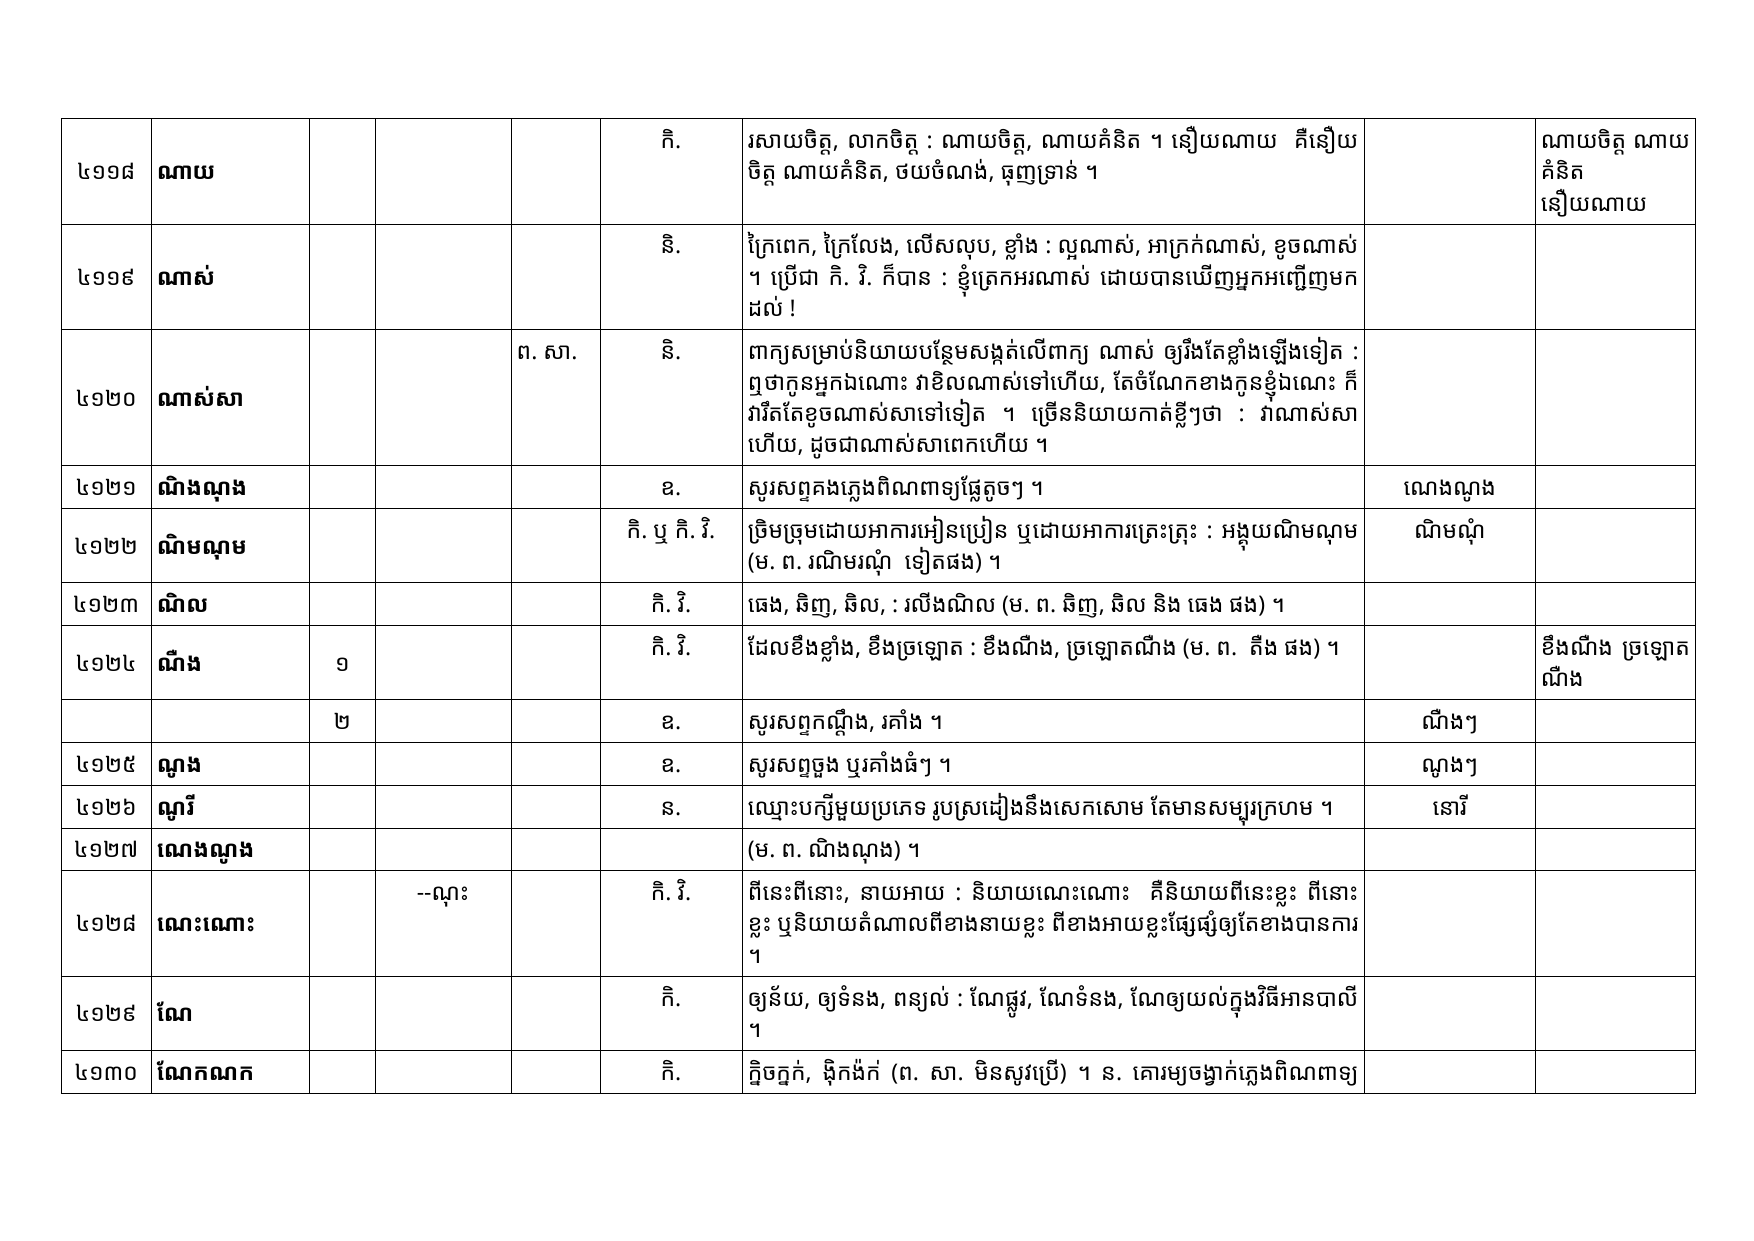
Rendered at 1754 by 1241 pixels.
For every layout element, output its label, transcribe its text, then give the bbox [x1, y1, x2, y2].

table_cell សូរ​សព្ទ​ចួង ឬ​រគាំង​ធំ​ៗ ។ [743, 743, 1364, 785]
table_cell ណែកណក [152, 1051, 309, 1092]
table_cell ឈ្មោះ​បក្សី​មួយ​ប្រភេទ រូប​ស្រដៀង​នឹង​សេក​សោម តែ​មាន​សម្បុរ​ក្រហម ។ [743, 786, 1364, 827]
table_cell [62, 700, 151, 742]
table_cell [512, 225, 600, 329]
table_cell ៤១១៨ [62, 119, 151, 223]
table_cell ឧ. [601, 466, 742, 508]
table_cell [1365, 1051, 1535, 1092]
table_cell [512, 871, 600, 976]
table_cell [1536, 743, 1695, 785]
table_cell កិ. [601, 977, 742, 1050]
table_cell កិ. [601, 119, 742, 223]
table_cell កិ. វិ. [601, 583, 742, 625]
table_cell [376, 225, 511, 329]
table_cell ណាស់សា [152, 330, 309, 465]
table_cell ច្រិមច្រុម​ដោយ​អាការ​អៀន​ប្រៀន ឬ​ដោយ​អាការ​ត្រេះត្រុះ : អង្គុយ​ណិមណុម (ម. ព. រណិមរណុំ ទៀត​ផង) ។ [743, 509, 1364, 582]
table_cell [1365, 977, 1535, 1050]
table_cell ក្និចក្នក់, ង៉ិកង៉ក់ (ព. សា. មិន​សូវ​ប្រើ) ។ ន. គោរម្យ​ចង្វាក់​ភ្លេង​ពិណពាទ្យ [743, 1051, 1364, 1092]
table_cell កិ. វិ. [601, 871, 742, 976]
table_cell ណិមណុំ [1365, 509, 1535, 582]
table_cell រសាយ​ចិត្ត, លាក​ចិត្ត : ណាយ​ចិត្ត, ណាយ​គំនិត ។ នឿយ​ណាយ គឺ​នឿយ​ចិត្ត ណាយ​គំនិត, ថយ​ចំណង់, ធុញ​ទ្រាន់ ។ [743, 119, 1364, 223]
table_cell [1536, 583, 1695, 625]
table_cell ន. [601, 786, 742, 827]
table_cell នោរី [1365, 786, 1535, 827]
table_cell ៤១២៣ [62, 583, 151, 625]
table_cell [376, 626, 511, 699]
table_cell [376, 119, 511, 223]
table_cell ណូរី [152, 786, 309, 827]
table_cell [1536, 509, 1695, 582]
table_cell [376, 466, 511, 508]
table_cell [1536, 700, 1695, 742]
table_cell ណាយ​ចិត្ត​ ណាយ​គំនិត នឿយ​ណាយ [1536, 119, 1695, 223]
table_cell [512, 626, 600, 699]
table_cell [310, 743, 375, 785]
table_cell ៤១២០ [62, 330, 151, 465]
table_cell ណេងណូង [152, 829, 309, 870]
table_cell [310, 509, 375, 582]
table_cell ណឺង​ៗ [1365, 700, 1535, 742]
table_cell [512, 977, 600, 1050]
table_cell ៤១២៨ [62, 871, 151, 976]
table_cell ខឹង​ណឺង ច្រឡោត​ណឺង [1536, 626, 1695, 699]
table_cell [1365, 829, 1535, 870]
table_cell [376, 583, 511, 625]
table_cell ណេះណោះ [152, 871, 309, 976]
table_cell កិ. ឬ កិ. វិ. [601, 509, 742, 582]
table_cell [376, 1051, 511, 1092]
table_cell កិ. [601, 1051, 742, 1092]
table_cell [512, 700, 600, 742]
table_cell [1365, 583, 1535, 625]
table_cell ណូង [152, 743, 309, 785]
table_cell [376, 509, 511, 582]
table_cell [310, 786, 375, 827]
table_cell ណិងណុង [152, 466, 309, 508]
table_cell ឧ. [601, 743, 742, 785]
table_cell ២ [310, 700, 375, 742]
table_cell [376, 330, 511, 465]
table_cell កិ. វិ. [601, 626, 742, 699]
table_cell ៤១១៩ [62, 225, 151, 329]
table_cell [512, 829, 600, 870]
table_cell និ. [601, 225, 742, 329]
table_cell ណឺង [152, 626, 309, 699]
table_cell [310, 225, 375, 329]
table_cell [1536, 225, 1695, 329]
table_cell [1536, 829, 1695, 870]
table_cell ឲ្យ​ន័យ, ឲ្យ​ទំនង, ពន្យល់ : ណែ​ផ្លូវ, ណែ​ទំនង, ណែ​ឲ្យ​យល់​ក្នុង​វិធី​អាន​បាលី ។ [743, 977, 1364, 1050]
table_cell [310, 119, 375, 223]
table_cell [310, 871, 375, 976]
table_cell [376, 700, 511, 742]
table_cell [376, 786, 511, 827]
table_cell ណិមណុម [152, 509, 309, 582]
table_cell [512, 786, 600, 827]
table_cell ដែល​ខឹង​ខ្លាំង, ខឹង​ច្រឡោត : ខឹង​ណឺង, ច្រឡោត​ណឺង (ម. ព. តឺង ផង) ។ [743, 626, 1364, 699]
table_cell [310, 466, 375, 508]
table_cell ក្រៃ​ពេក, ក្រៃ​លែង, លើស​លុប, ខ្លាំង : ល្អ​ណាស់, អាក្រក់​ណាស់, ខូច​ណាស់ ។ ប្រើ​ជា កិ. វិ. ក៏​បាន : ខ្ញុំ​ត្រេកអរ​ណាស់​ ដោយ​បាន​ឃើញ​អ្នក​អញ្ជើញ​មក​ដល់ ! [743, 225, 1364, 329]
table_cell [1536, 977, 1695, 1050]
table_cell ៤១២៦ [62, 786, 151, 827]
table_cell [152, 700, 309, 742]
table_cell [376, 977, 511, 1050]
table_cell ណេងណូង [1365, 466, 1535, 508]
table_cell [1365, 330, 1535, 465]
table_cell ៤១២៥ [62, 743, 151, 785]
table_cell ៤១២២ [62, 509, 151, 582]
table_cell [512, 1051, 600, 1092]
table_cell [310, 330, 375, 465]
table_cell --ណុះ [376, 871, 511, 976]
table_cell ៤១២៧ [62, 829, 151, 870]
table_cell សូរ​សព្ទ​កណ្ដឹង, រគាំង ។ [743, 700, 1364, 742]
table_cell សូរ​សព្ទ​គង​ភ្លេង​​ពិណពាទ្យ​ផ្លែ​តូច​ៗ ។ [743, 466, 1364, 508]
table_cell [1536, 786, 1695, 827]
table_cell ៤១២៤ [62, 626, 151, 699]
table_cell [512, 743, 600, 785]
table_cell [376, 829, 511, 870]
table_cell [1536, 871, 1695, 976]
table_cell ណូង​ៗ [1365, 743, 1535, 785]
table_cell [310, 1051, 375, 1092]
table_cell [310, 583, 375, 625]
table_cell [310, 829, 375, 870]
table_cell ឧ. [601, 700, 742, 742]
table_cell ព. សា. [512, 330, 600, 465]
table_cell [512, 466, 600, 508]
table_cell [512, 119, 600, 223]
table_cell [1536, 1051, 1695, 1092]
table_cell ណិល [152, 583, 309, 625]
table_cell ណាយ [152, 119, 309, 223]
table_cell [376, 743, 511, 785]
table_cell [1365, 871, 1535, 976]
table_cell (ម. ព. ណិងណុង) ។ [743, 829, 1364, 870]
table_cell ៤១២១ [62, 466, 151, 508]
table_cell [512, 509, 600, 582]
table_cell ណាស់ [152, 225, 309, 329]
table_cell ៤១៣០ [62, 1051, 151, 1092]
table_cell ធេង, ឆិញ, ឆិល, : រលីង​ណិល (ម. ព. ឆិញ, ឆិល និង ធេង ផង) ។ [743, 583, 1364, 625]
table_cell [1365, 225, 1535, 329]
table_cell [1365, 626, 1535, 699]
table_cell ណែ [152, 977, 309, 1050]
table_cell ១ [310, 626, 375, 699]
table_cell [310, 977, 375, 1050]
table_cell [601, 829, 742, 870]
table_cell [1536, 330, 1695, 465]
table_cell [1365, 119, 1535, 223]
table_cell និ. [601, 330, 742, 465]
table_cell ពី​នេះ​ពី​នោះ, នាយ​អាយ : និយាយ​ណេះណោះ គឺ​និយាយ​ពី​នេះ​ខ្លះ ពី​នោះ​ខ្លះ ឬ​និយាយ​តំណាល​ពី​ខាង​នាយ​ខ្លះ ពី​ខាង​អាយ​ខ្លះ​ផ្សែផ្សំ​ឲ្យ​តែ​ខាង​បាន​ការ ។ [743, 871, 1364, 976]
table_cell [1536, 466, 1695, 508]
table_cell ៤១២៩ [62, 977, 151, 1050]
table_cell [512, 583, 600, 625]
table_cell ពាក្យ​សម្រាប់​និយាយ​បន្ថែម​សង្កត់​លើ​ពាក្យ ណាស់ ឲ្យ​រឹង​តែ​ខ្លាំង​ឡើង​ទៀត : ឮ​ថា​កូន​អ្នក​ឯណោះ វា​ខិល​ណាស់​ទៅ​ហើយ, តែ​ចំណែក​ខាង​កូន​ខ្ញុំ​ឯណេះ ក៏​វា​រឹត​តែ​ខូច​ណាស់សា​ទៅ​ទៀត ។ ច្រើន​និយាយ​កាត់​ខ្លី​ៗ​ថា : វា​ណាស់សា​ហើយ, ដូច​ជា​ណាស់សា​ពេក​ហើយ ។ [743, 330, 1364, 465]
